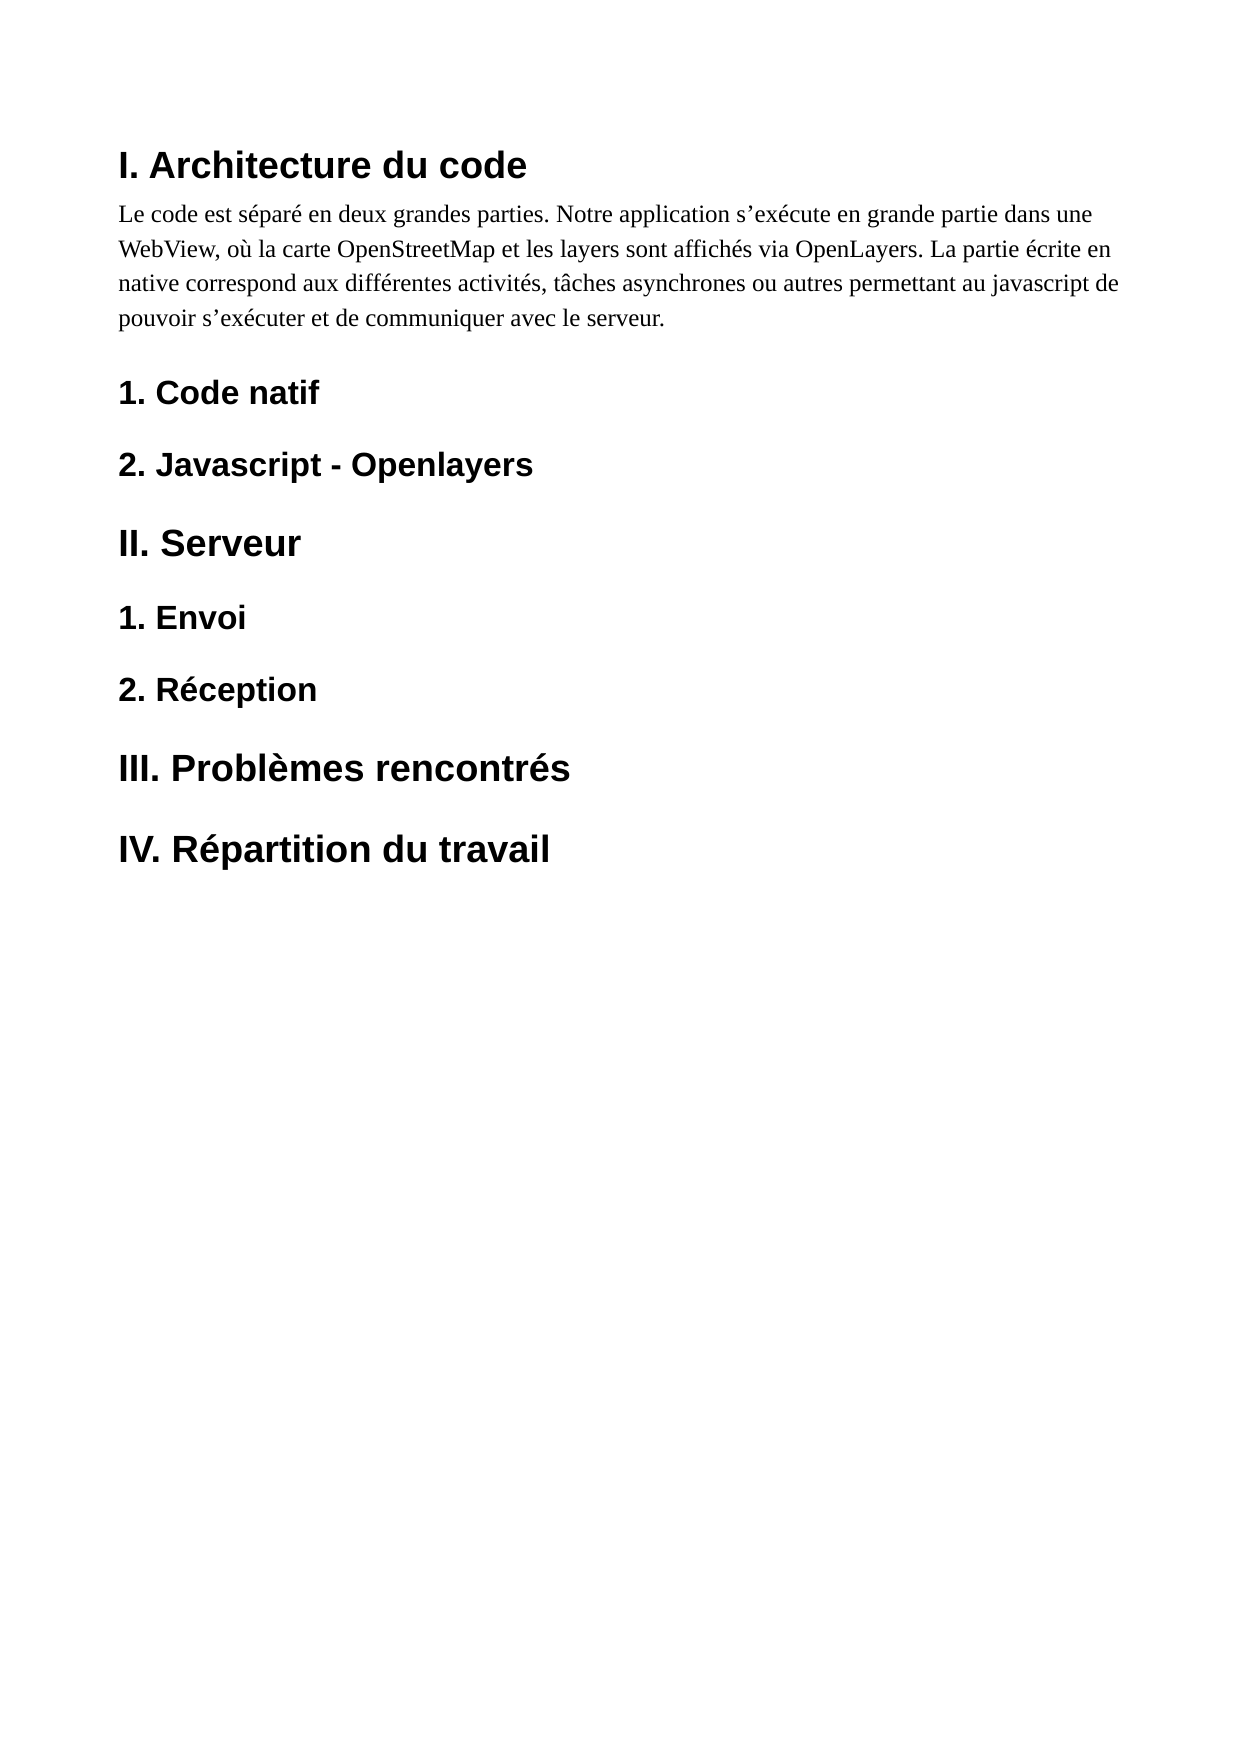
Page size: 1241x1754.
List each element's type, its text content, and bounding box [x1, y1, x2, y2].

subtitle II. Serveur [118, 521, 1122, 564]
subtitle 1. Envoi [118, 598, 1122, 636]
subtitle 2. Réception [118, 670, 1122, 708]
subtitle IV. Répartition du travail [118, 827, 1122, 871]
subtitle III. Problèmes rencontrés [118, 746, 1122, 789]
subtitle 2. Javascript - Openlayers [118, 444, 1122, 483]
subtitle I. Architecture du code [118, 143, 1122, 187]
text Le code est séparé en deux grandes parties. Notre application s’exécute en grande partie dans une WebView, où la carte OpenStreetMap et les layers sont affichés via OpenLayers. La partie écrite en native correspond aux différentes activités, tâches asynchrones ou autres permettant au javascript de pouvoir s’exécuter et de communiquer avec le serveur. [118, 199, 1122, 331]
subtitle 1. Code natif [118, 373, 1122, 411]
